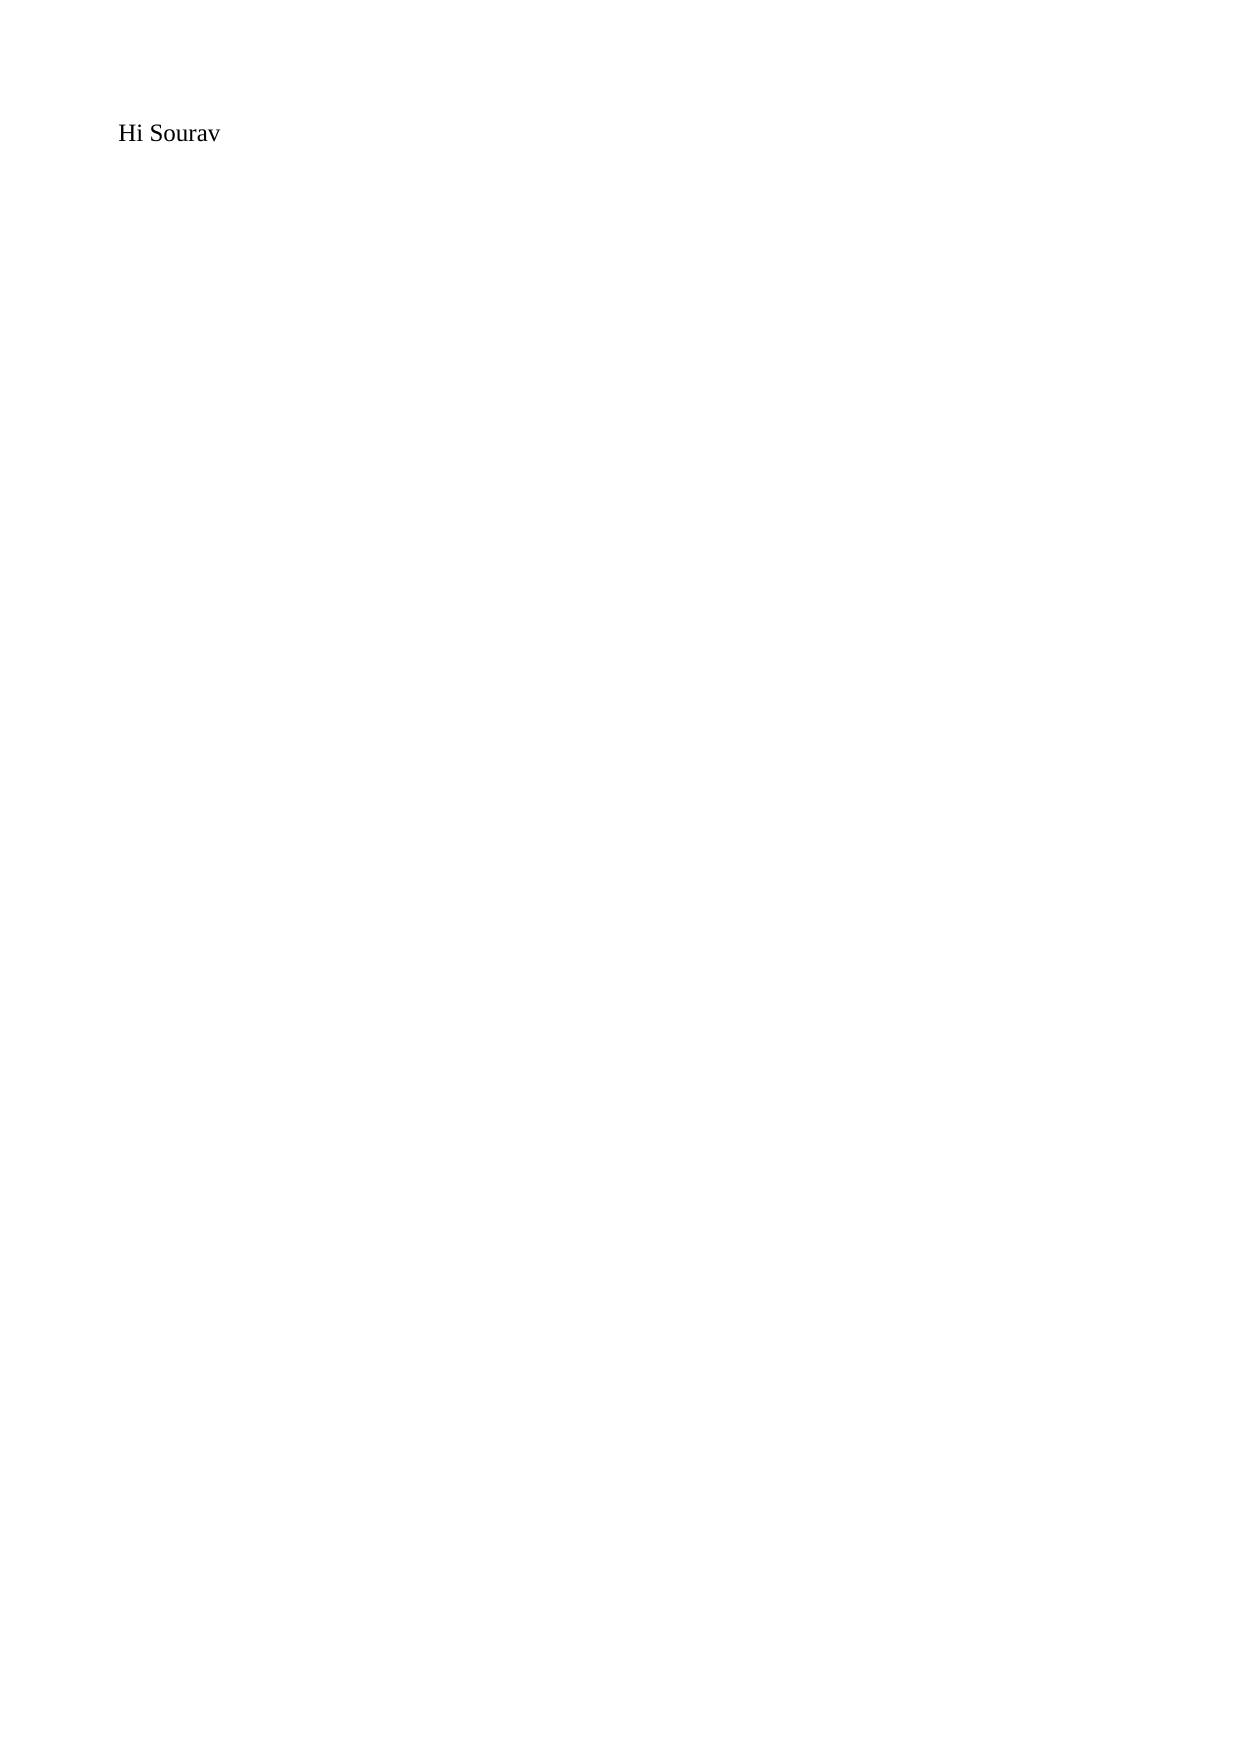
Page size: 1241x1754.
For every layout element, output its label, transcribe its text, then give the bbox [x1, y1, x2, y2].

text Hi Sourav [118, 118, 1122, 147]
